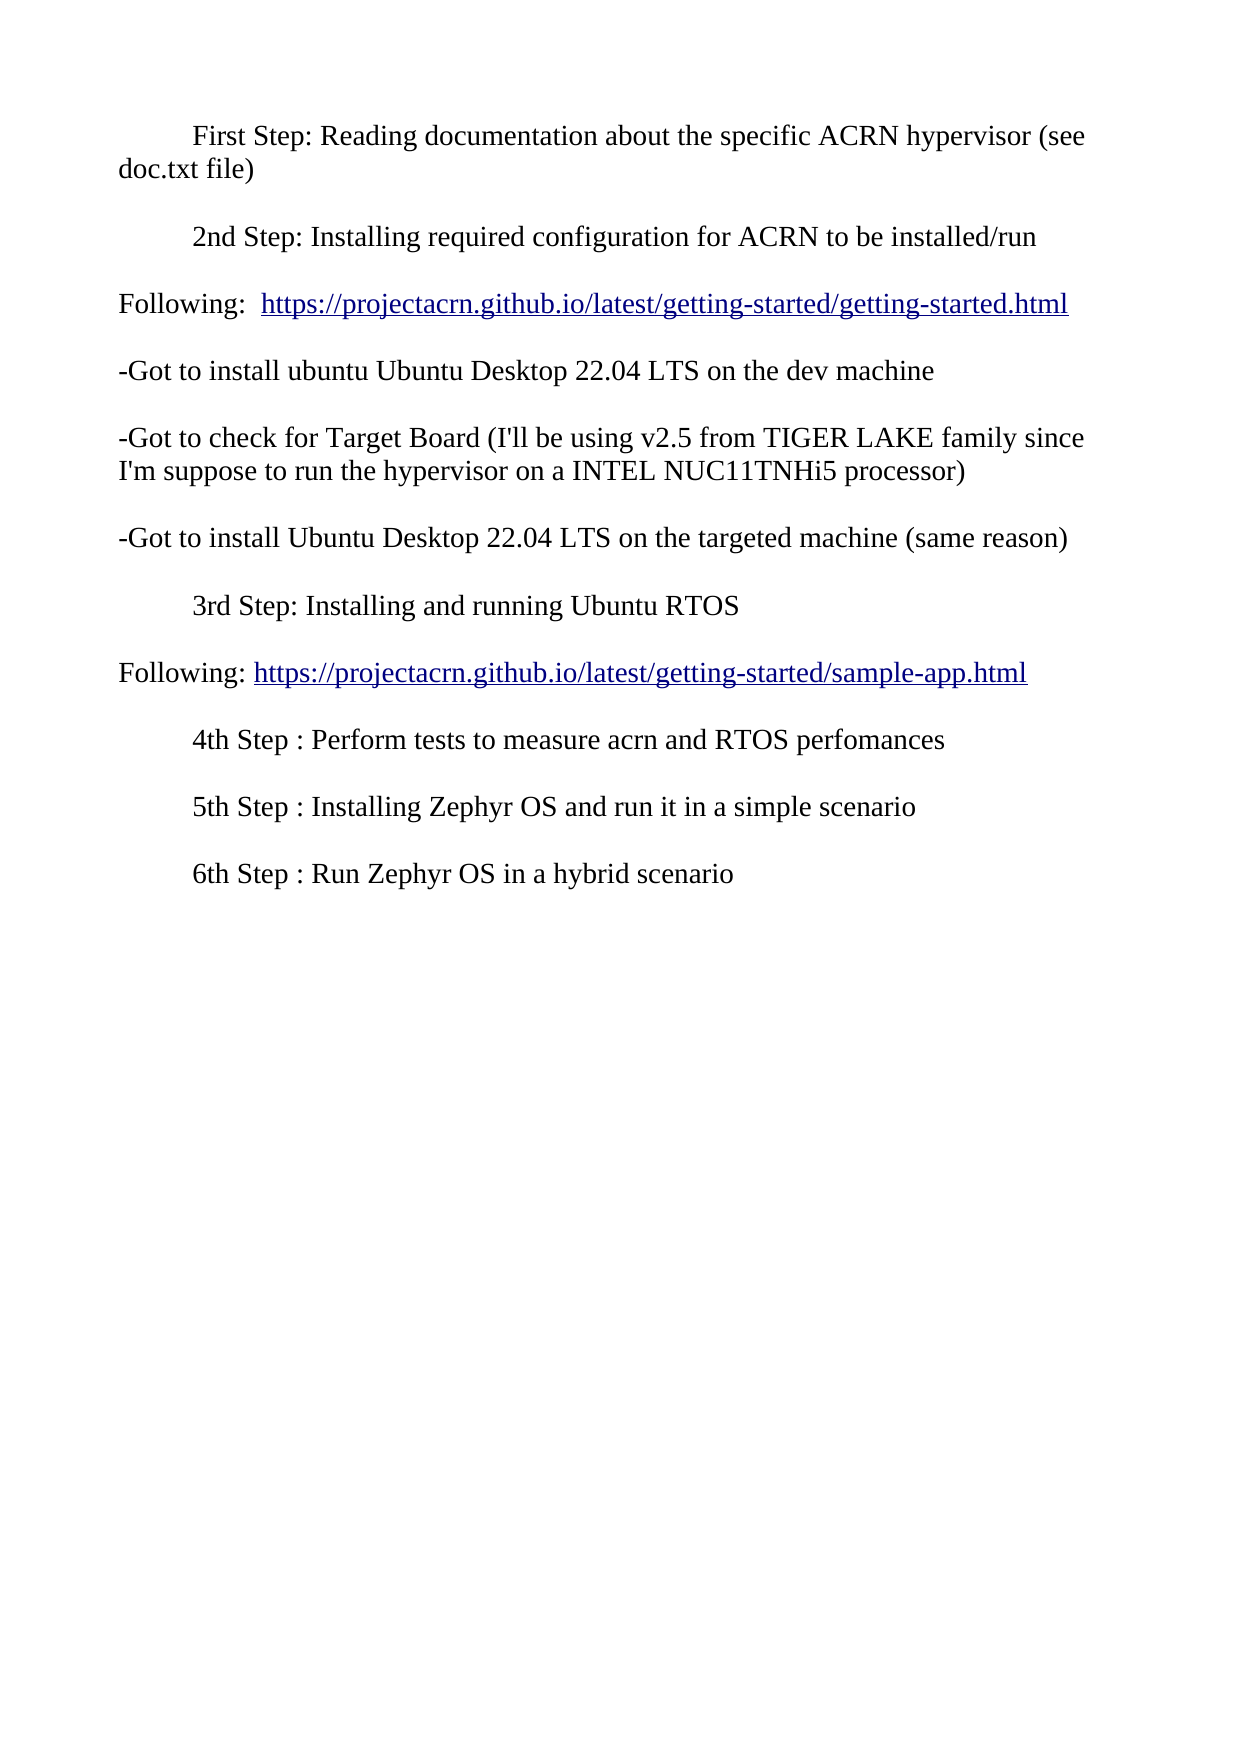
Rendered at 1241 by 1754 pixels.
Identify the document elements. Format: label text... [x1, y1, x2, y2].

text 4th Step : Perform tests to measure acrn and RTOS perfomances [118, 722, 1122, 755]
text 6th Step : Run Zephyr OS in a hybrid scenario [118, 856, 1122, 889]
text 5th Step : Installing Zephyr OS and run it in a simple scenario [118, 789, 1122, 822]
text -Got to install ubuntu Ubuntu Desktop 22.04 LTS on the dev machine -Got to check for Target Board (I'll be using v2.5 from TIGER LAKE family since I'm suppose to run the hypervisor on a INTEL NUC11TNHi5 processor) -Got to install Ubuntu Desktop 22.04 LTS on the targeted machine (same reason) 3rd Step: Installing and running Ubuntu RTOS Following: https://projectacrn.github.io/latest/getting-started/sample-app.html [118, 319, 1122, 688]
text First Step: Reading documentation about the specific ACRN hypervisor (see doc.txt file) 2nd Step: Installing required configuration for ACRN to be installed/run [118, 118, 1122, 252]
text Following: https://projectacrn.github.io/latest/getting-started/getting-started.html [118, 252, 1122, 319]
